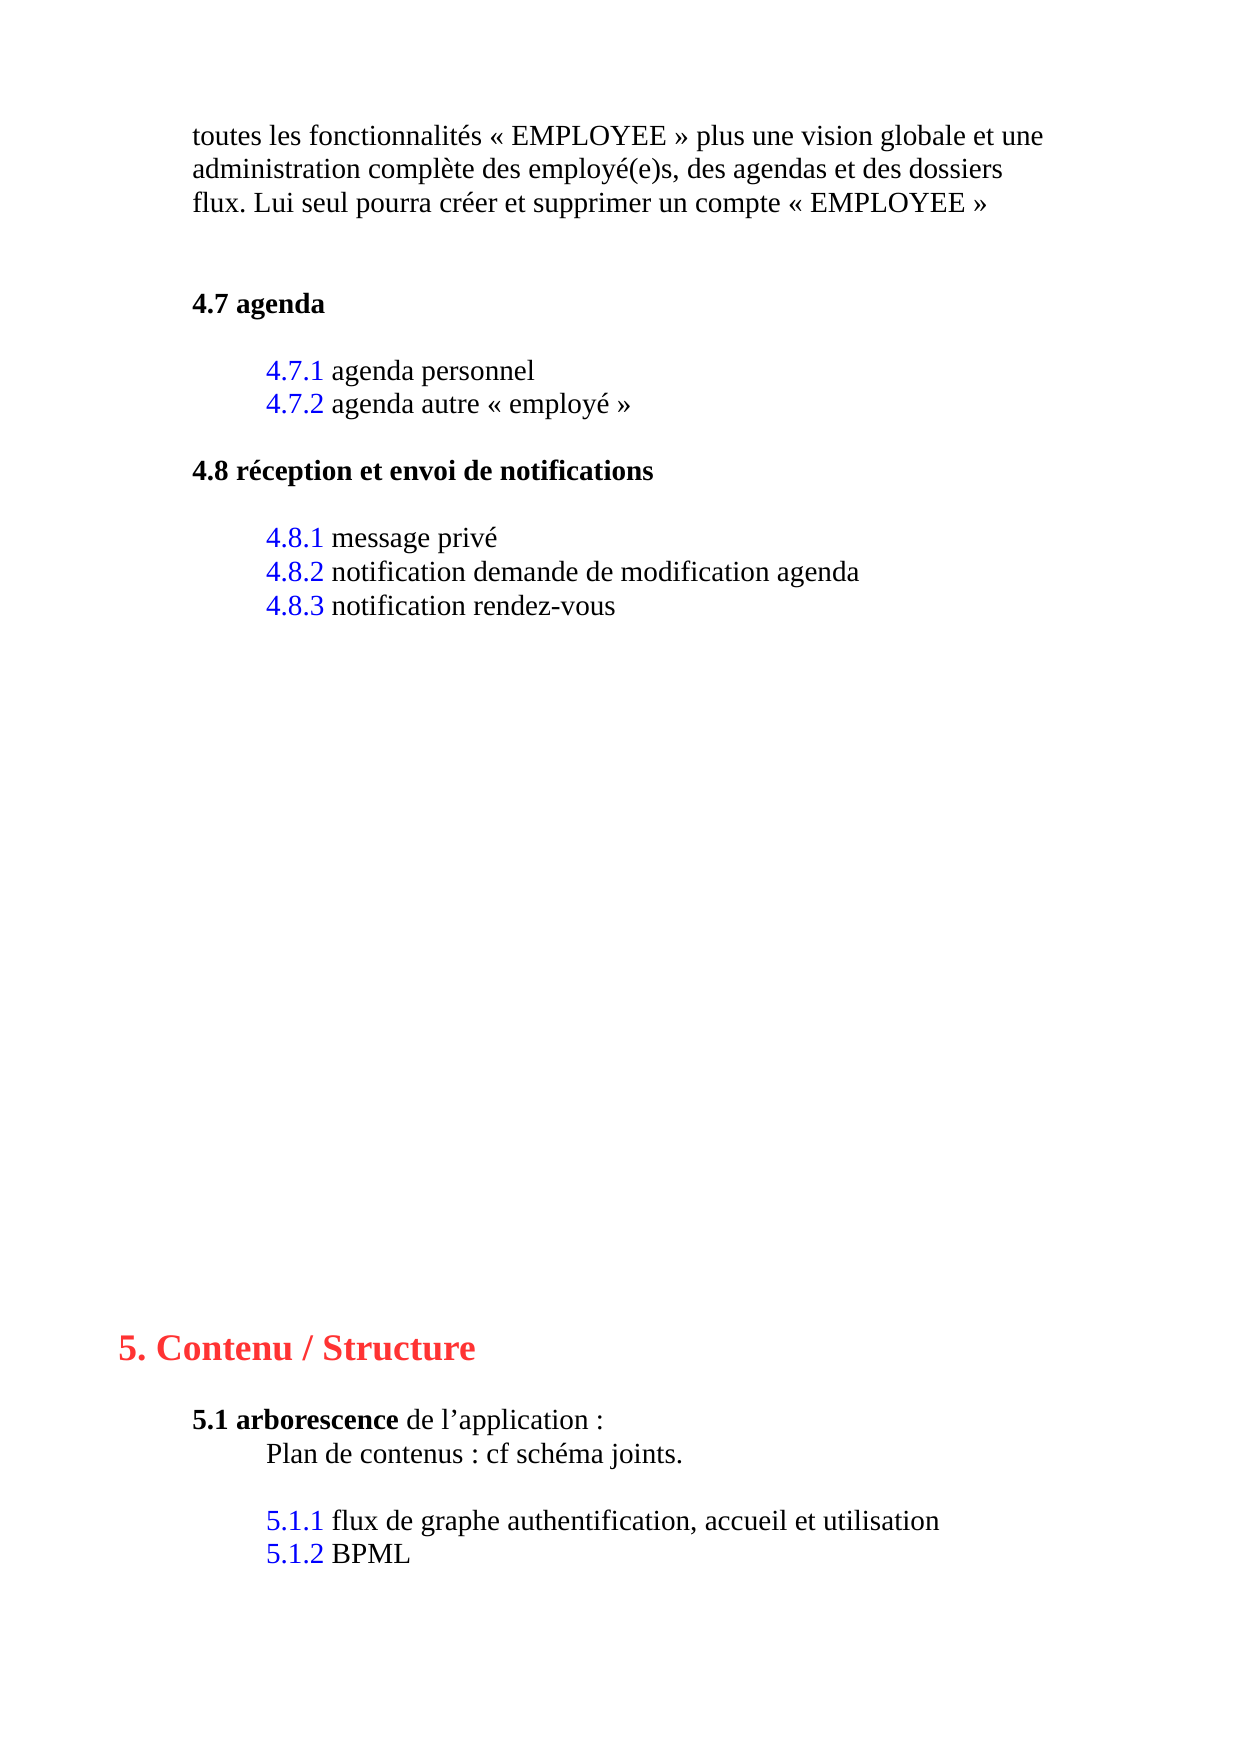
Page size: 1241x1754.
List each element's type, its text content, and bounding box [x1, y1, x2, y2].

text 4.7 agenda [118, 286, 1122, 319]
text toutes les fonctionnalités « EMPLOYEE » plus une vision globale et une administration complète des employé(e)s, des agendas et des dossiers flux. Lui seul pourra créer et supprimer un compte « EMPLOYEE » [118, 118, 1122, 219]
text 4.7.1 agenda personnel [118, 353, 1122, 386]
text Plan de contenus : cf schéma joints. [118, 1436, 1122, 1469]
text 5.1 arborescence de l’application : [118, 1402, 1122, 1436]
text 4.8.3 notification rendez-vous [118, 588, 1122, 621]
text 5.1.1 flux de graphe authentification, accueil et utilisation [118, 1503, 1122, 1536]
text 5.1.2 BPML [118, 1536, 1122, 1570]
text 4.8.2 notification demande de modification agenda [118, 554, 1122, 588]
text 5. Contenu / Structure [118, 1326, 1122, 1369]
text 4.8 réception et envoi de notifications [118, 453, 1122, 487]
text 4.8.1 message privé [118, 521, 1122, 554]
text 4.7.2 agenda autre « employé » [118, 386, 1122, 420]
